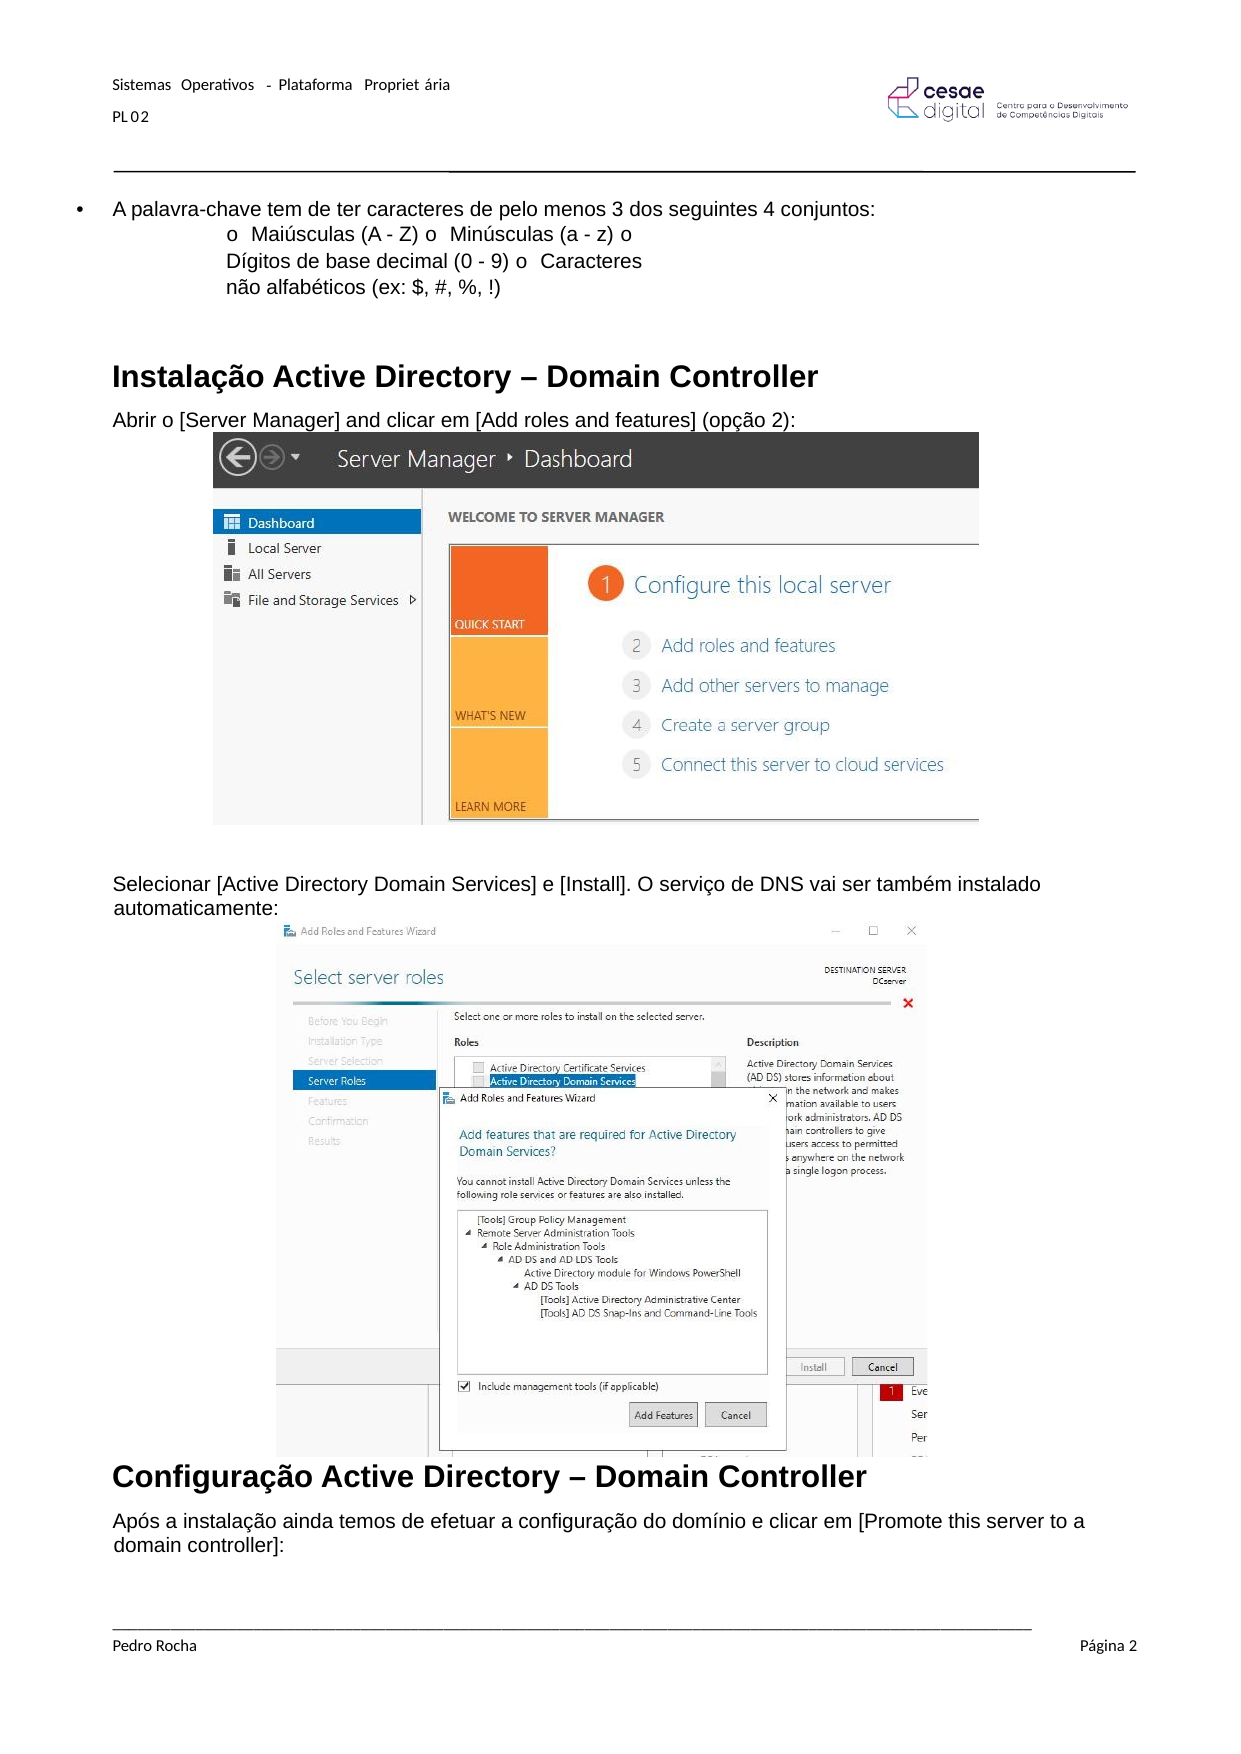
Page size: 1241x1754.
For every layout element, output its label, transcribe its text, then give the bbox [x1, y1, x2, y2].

subtitle Configuração Active Directory – Domain Controller [112, 1458, 1131, 1494]
list A palavra-chave tem de ter caracteres de pelo menos 3 dos seguintes 4 conjuntos: [76, 197, 1137, 221]
text Abrir o [Server Manager] and clicar em [Add roles and features] (opção 2): [112, 408, 1137, 432]
subtitle Instalação Active Directory – Domain Controller [112, 358, 1131, 393]
text Após a instalação ainda temos de efetuar a configuração do domínio e clicar em [Promote this server to a domain controller]: [112, 1508, 1137, 1557]
text o Maiúsculas (A - Z) o Minúsculas (a - z) o Dígitos de base decimal (0 - 9) o Caracteres não alfabéticos (ex: $, #, %, !) [226, 222, 643, 299]
text Selecionar [Active Directory Domain Services] e [Install]. O serviço de DNS vai ser também instalado automaticamente: [112, 872, 1137, 920]
